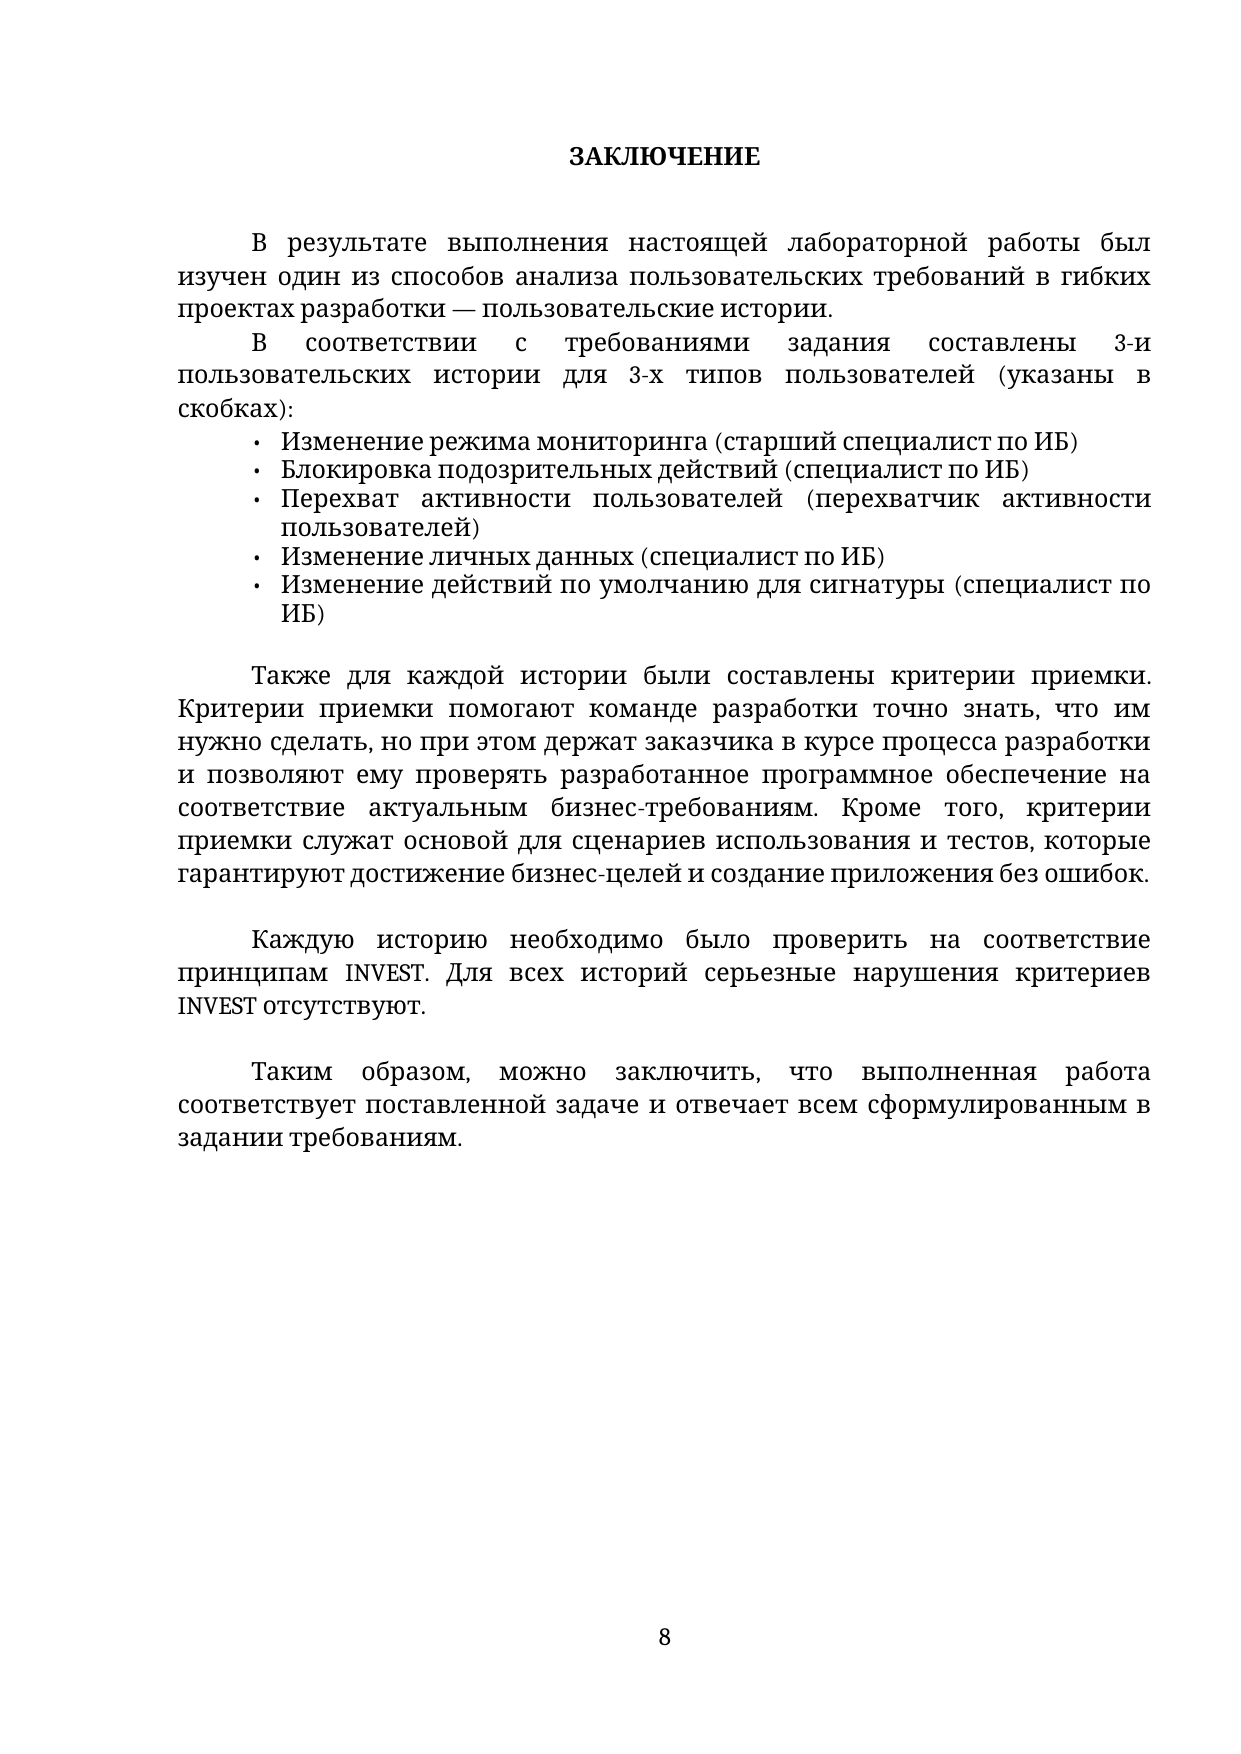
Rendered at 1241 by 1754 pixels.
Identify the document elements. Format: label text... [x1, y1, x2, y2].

text Таким образом, можно заключить, что выполненная работа соответствует поставленной задаче и отвечает всем сформулированным в задании требованиям. [177, 1058, 1152, 1153]
list Изменение режима мониторинга (старший специалист по ИБ) [251, 427, 1152, 456]
list Перехват активности пользователей (перехватчик активности пользователей) [251, 485, 1152, 542]
list Изменение личных данных (специалист по ИБ) [251, 542, 1152, 571]
text ЗАКЛЮЧЕНИЕ [177, 143, 1152, 172]
text В результате выполнения настоящей лабораторной работы был изучен один из способов анализа пользовательских требований в гибких проектах разработки — пользовательские истории. [177, 229, 1152, 324]
text Каждую историю необходимо было проверить на соответствие принципам INVEST. Для всех историй серьезные нарушения критериев INVEST отсутствуют. [177, 926, 1152, 1021]
list Блокировка подозрительных действий (специалист по ИБ) [251, 456, 1152, 485]
text Также для каждой истории были составлены критерии приемки. Критерии приемки помогают команде разработки точно знать, что им нужно сделать, но при этом держат заказчика в курсе процесса разработки и позволяют ему проверять разработанное программное обеспечение на соответствие актуальным бизнес-требованиям. Кроме того, критерии приемки служат основой для сценариев использования и тестов, которые гарантируют достижение бизнес-целей и создание приложения без ошибок. [177, 662, 1152, 889]
list Изменение действий по умолчанию для сигнатуры (специалист по ИБ) [251, 571, 1152, 629]
text В соответствии с требованиями задания составлены 3-и пользовательских истории для 3-х типов пользователей (указаны в скобках): [177, 328, 1152, 423]
